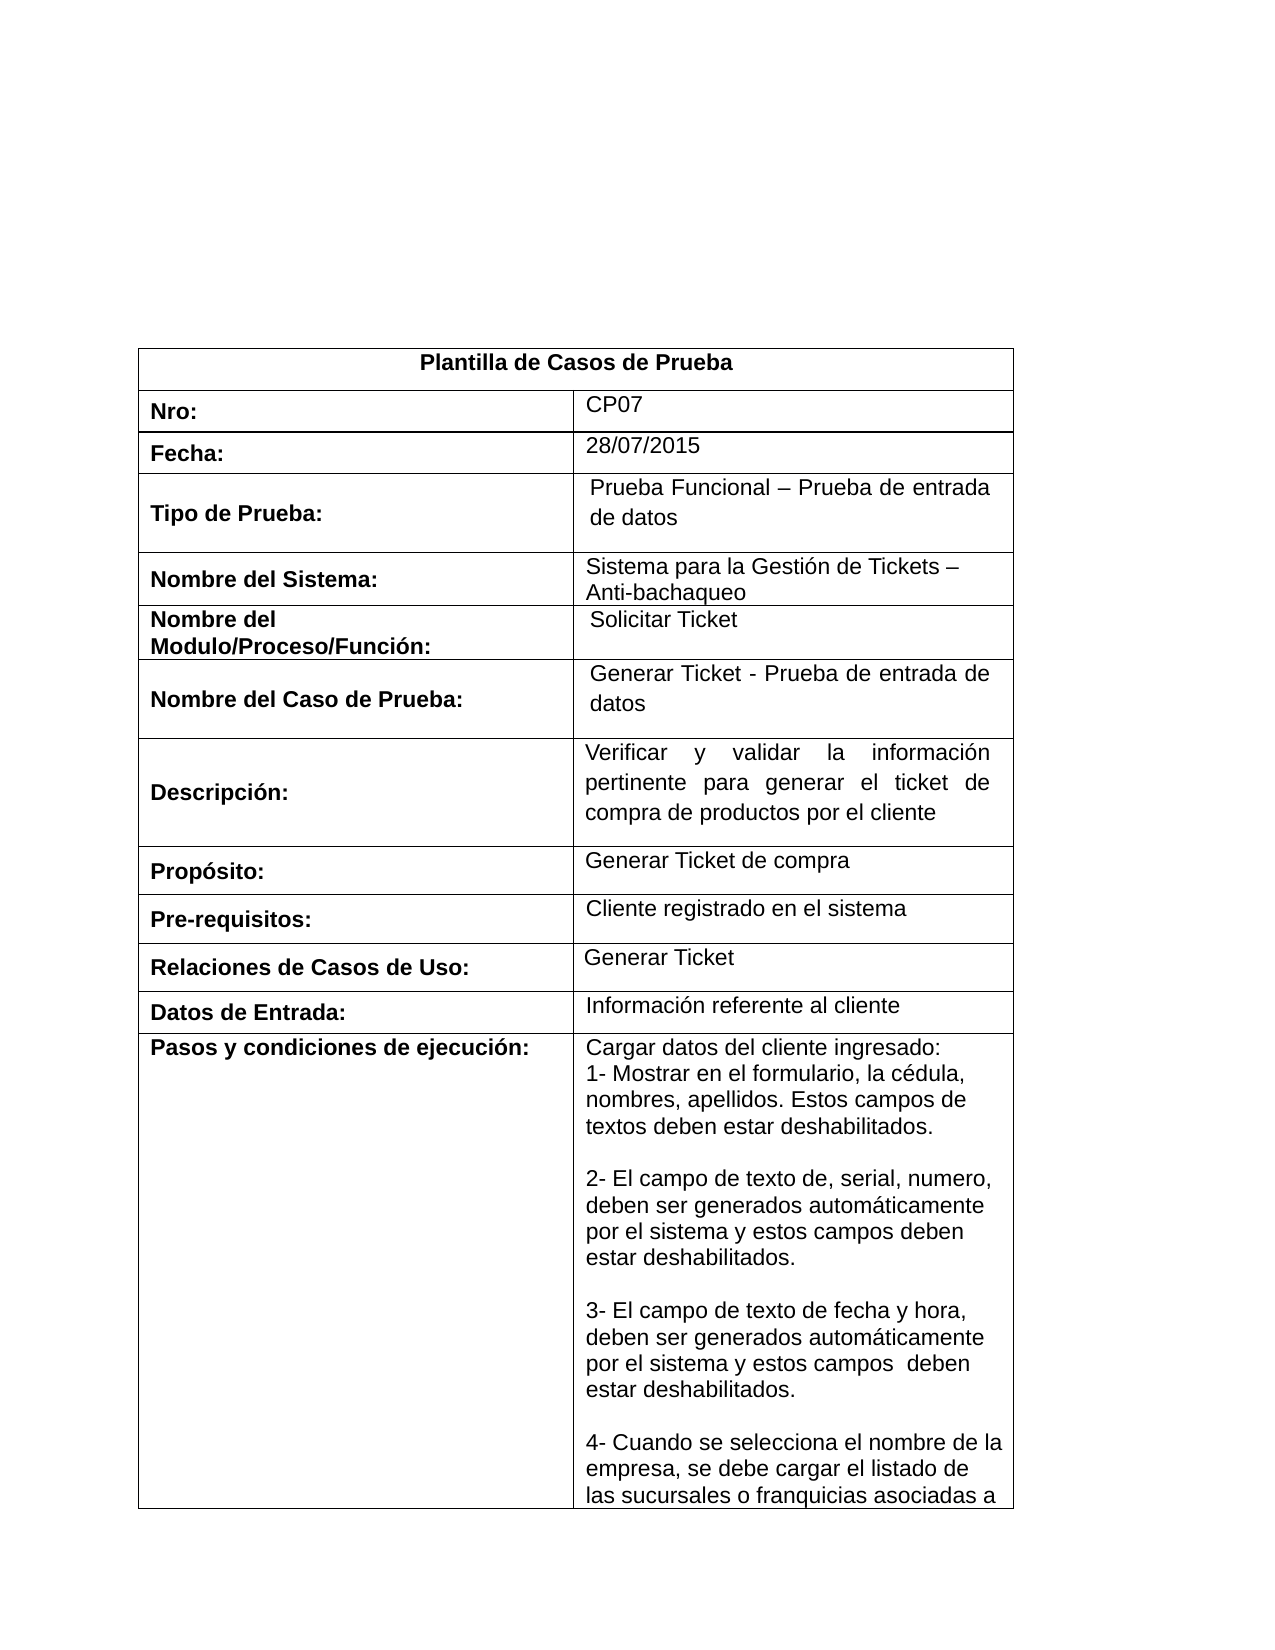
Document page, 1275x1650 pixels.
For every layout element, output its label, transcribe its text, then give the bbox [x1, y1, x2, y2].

table_cell Generar Ticket [574, 944, 1013, 991]
table_cell Generar Ticket - Prueba de entrada de datos [574, 660, 1013, 737]
table_cell Tipo de Prueba: [139, 474, 573, 552]
table_cell Datos de Entrada: [139, 992, 573, 1032]
table_cell Fecha: [139, 433, 573, 473]
table_cell Nombre del Caso de Prueba: [139, 660, 573, 737]
table_cell Nombre del Modulo/Proceso/Función: [139, 606, 573, 659]
table_cell CP07 [574, 391, 1013, 431]
table_header Plantilla de Casos de Prueba [139, 349, 1013, 390]
table_cell Descripción: [139, 739, 573, 846]
table_cell Cliente registrado en el sistema [574, 895, 1013, 943]
table_cell Pre-requisitos: [139, 895, 573, 943]
table_cell Cargar datos del cliente ingresado: 1- Mostrar en el formulario, la cédula, nombres, apellidos. Estos campos de textos deben estar deshabilitados. 2- El campo de texto de, serial, numero, deben ser generados automáticamente por el sistema y estos campos deben estar deshabilitados. 3- El campo de texto de fecha y hora, deben ser generados automáticamente por el sistema y estos campos deben estar deshabilitados. 4- Cuando se selecciona el nombre de la empresa, se debe cargar el listado de las sucursales o franquicias asociadas a [574, 1034, 1013, 1508]
table_cell Prueba Funcional – Prueba de entrada de datos [574, 474, 1013, 552]
table_cell Relaciones de Casos de Uso: [139, 944, 573, 991]
table_cell Información referente al cliente [574, 992, 1013, 1032]
table_cell Nombre del Sistema: [139, 553, 573, 605]
table_cell Generar Ticket de compra [574, 847, 1013, 894]
table_cell Verificar y validar la información pertinente para generar el ticket de compra de productos por el cliente [574, 739, 1013, 846]
table_cell Solicitar Ticket [574, 606, 1013, 659]
table_cell Nro: [139, 391, 573, 431]
table_cell Sistema para la Gestión de Tickets – Anti-bachaqueo [574, 553, 1013, 605]
table_cell Propósito: [139, 847, 573, 894]
table_cell 28/07/2015 [574, 433, 1013, 473]
table_cell Pasos y condiciones de ejecución: [139, 1034, 573, 1508]
